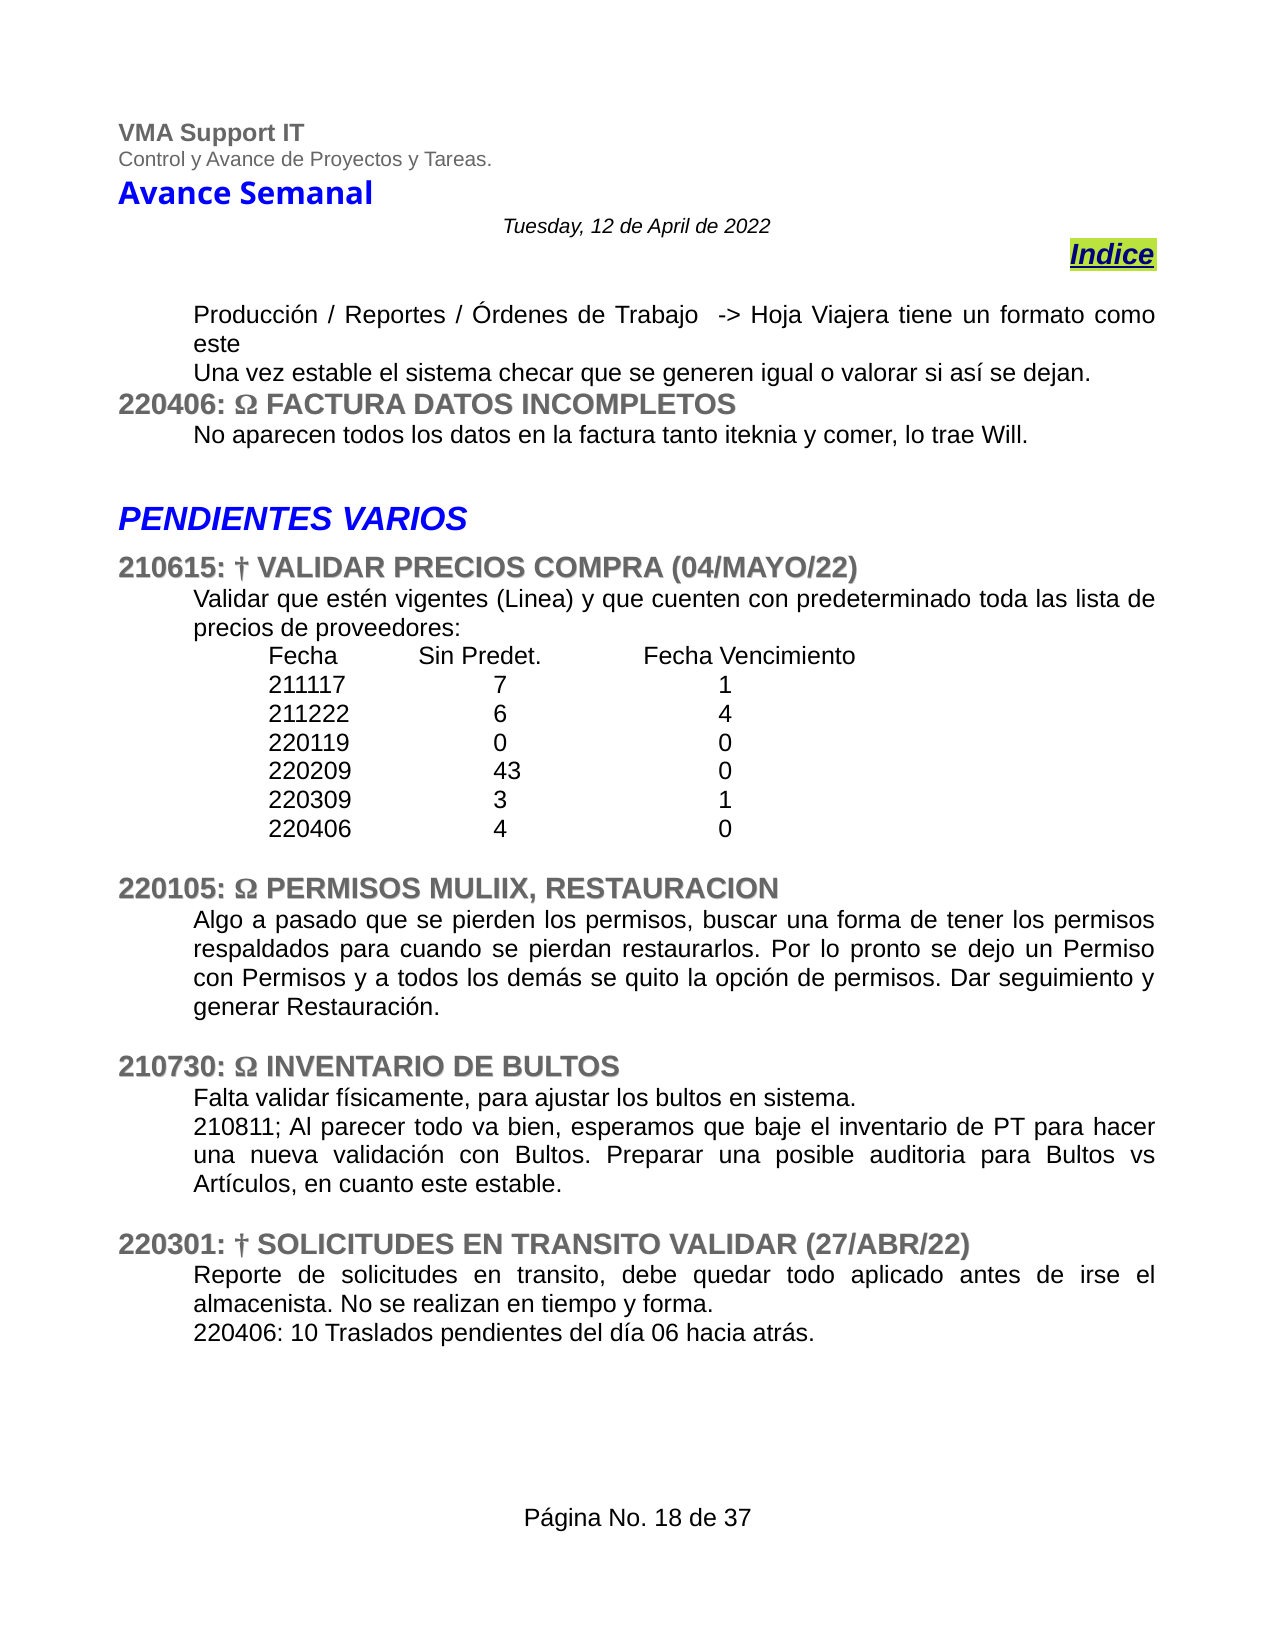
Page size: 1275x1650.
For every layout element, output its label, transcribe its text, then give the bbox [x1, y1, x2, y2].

text Fecha Sin Predet. Fecha Vencimiento [118, 641, 1157, 670]
text 220406: 10 Traslados pendientes del día 06 hacia atrás. [193, 1318, 1157, 1347]
text Producción / Reportes / Órdenes de Trabajo -> Hoja Viajera tiene un formato como este [193, 300, 1157, 358]
text Validar que estén vigentes (Linea) y que cuenten con predeterminado toda las lista de precios de proveedores: [193, 584, 1157, 641]
text Falta validar físicamente, para ajustar los bultos en sistema. [193, 1083, 1157, 1112]
subtitle 220301: † SOLICITUDES EN TRANSITO validar (27/abr/22) [118, 1227, 1157, 1260]
subtitle 210730: Ω INVENTARIO DE BULTOS [118, 1049, 1157, 1083]
text 220119 0 0 [118, 728, 1157, 756]
text 220406 4 0 [118, 814, 1157, 843]
text Algo a pasado que se pierden los permisos, buscar una forma de tener los permisos respaldados para cuando se pierdan restaurarlos. Por lo pronto se dejo un Permiso con Permisos y a todos los demás se quito la opción de permisos. Dar seguimiento y generar Restauración. [193, 905, 1157, 1020]
text Reporte de solicitudes en transito, debe quedar todo aplicado antes de irse el almacenista. No se realizan en tiempo y forma. [193, 1260, 1157, 1318]
subtitle 210615: † VALIDAR PRECIOS COMPRA (04/mayo/22) [118, 550, 1157, 584]
text 220209 43 0 [118, 756, 1157, 785]
subtitle 220105: Ω PERMISOS MULIIX, RESTAURACION [118, 871, 1157, 905]
text 211117 7 1 [118, 670, 1157, 699]
text 210811; Al parecer todo va bien, esperamos que baje el inventario de PT para hacer una nueva validación con Bultos. Preparar una posible auditoria para Bultos vs Artículos, en cuanto este estable. [193, 1112, 1157, 1198]
subtitle 220406: Ω FACTURA DATOS INCOMPLETOS [118, 387, 1157, 421]
text Una vez estable el sistema checar que se generen igual o valorar si así se dejan. [193, 358, 1157, 387]
text No aparecen todos los datos en la factura tanto iteknia y comer, lo trae Will. [193, 421, 1157, 449]
text 220309 3 1 [118, 785, 1157, 814]
text 211222 6 4 [118, 699, 1157, 728]
subtitle PENDIENTES VARIOS [118, 499, 1157, 537]
